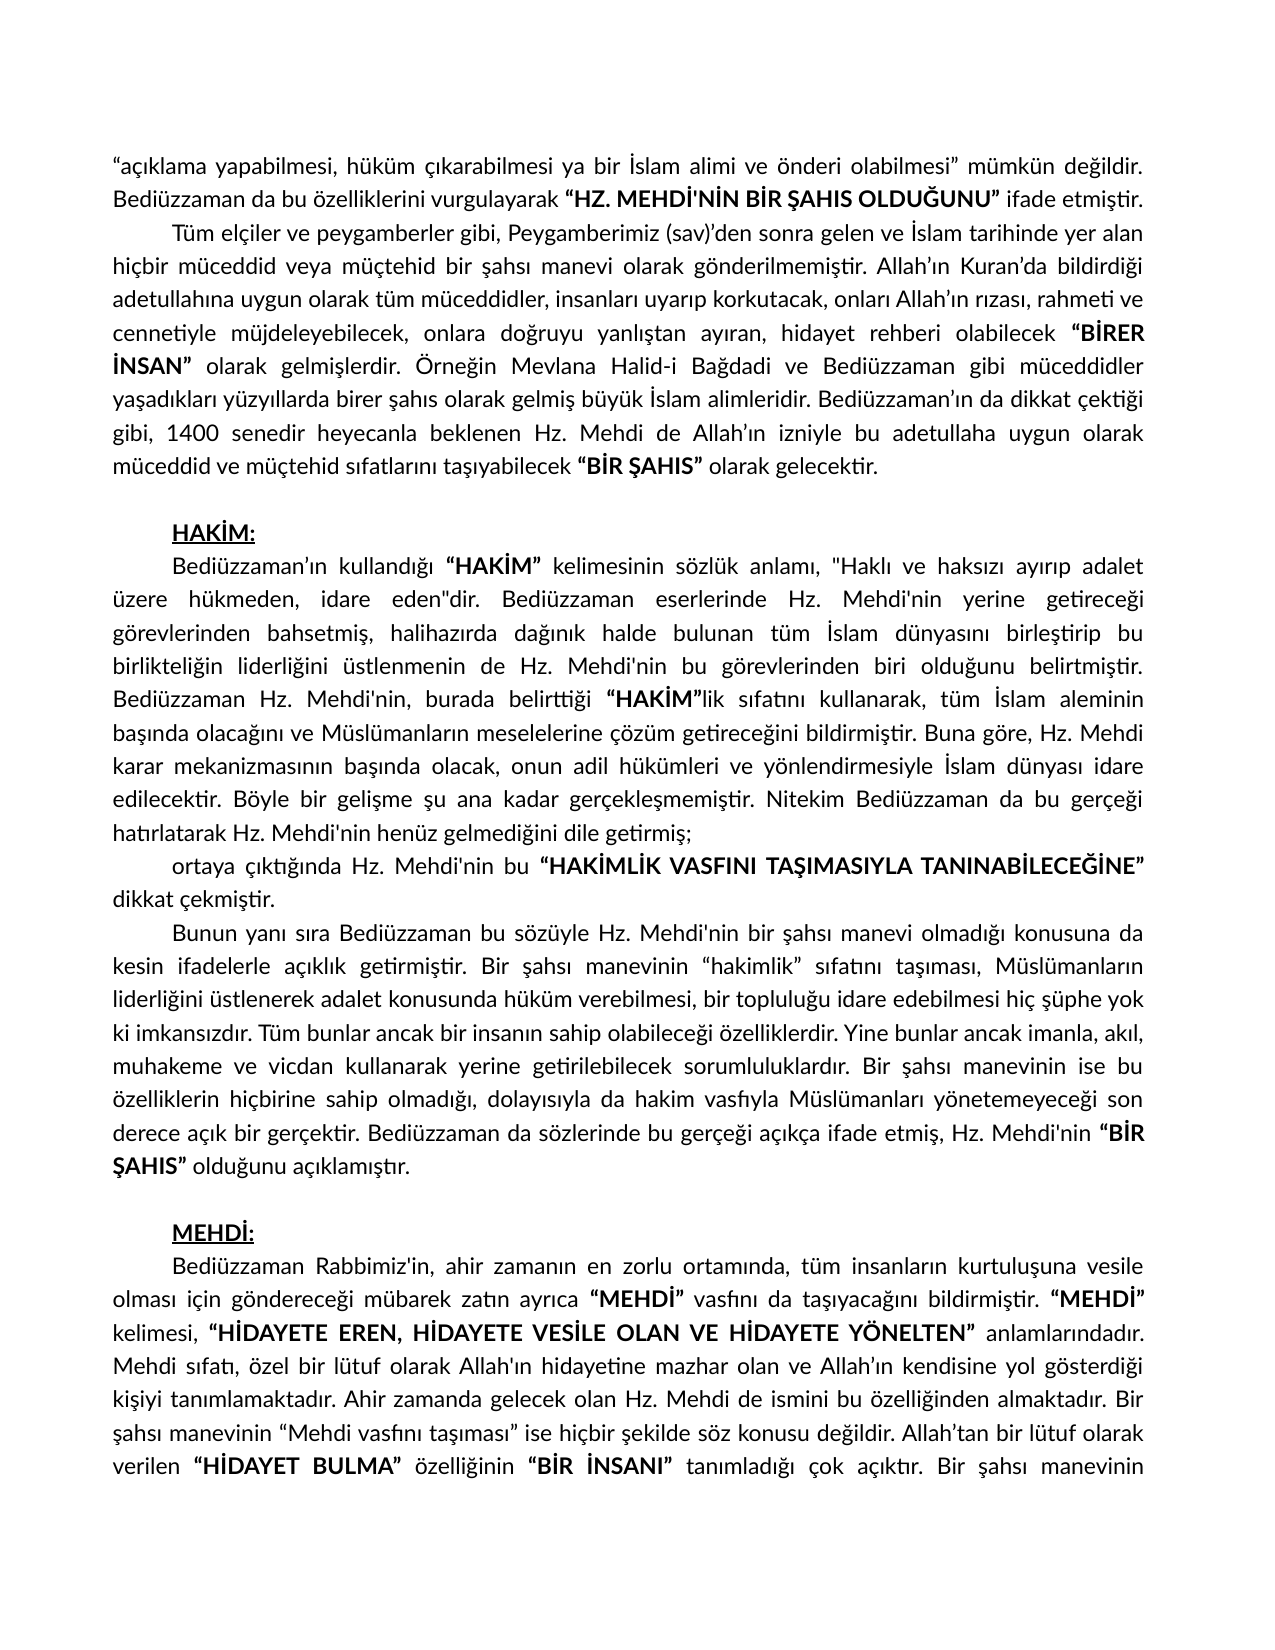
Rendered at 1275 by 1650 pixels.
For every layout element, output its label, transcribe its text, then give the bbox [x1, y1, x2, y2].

text Bediüzzaman’ın kullandığı “HAKİM” kelimesinin sözlük anlamı, "Haklı ve haksızı ayırıp adalet üzere hükmeden, idare eden"dir. Bediüzzaman eserlerinde Hz. Mehdi'nin yerine getireceği görevlerinden bahsetmiş, halihazırda dağınık halde bulunan tüm İslam dünyasını birleştirip bu birlikteliğin liderliğini üstlenmenin de Hz. Mehdi'nin bu görevlerinden biri olduğunu belirtmiştir. Bediüzzaman Hz. Mehdi'nin, burada belirttiği “HAKİM”lik sıfatını kullanarak, tüm İslam aleminin başında olacağını ve Müslümanların meselelerine çözüm getireceğini bildirmiştir. Buna göre, Hz. Mehdi karar mekanizmasının başında olacak, onun adil hükümleri ve yönlendirmesiyle İslam dünyası idare edilecektir. Böyle bir gelişme şu ana kadar gerçekleşmemiştir. Nitekim Bediüzzaman da bu gerçeği hatırlatarak Hz. Mehdi'nin henüz gelmediğini dile getirmiş; [112, 548, 1145, 848]
text ortaya çıktığında Hz. Mehdi'nin bu “HAKİMLİK VASFINI TAŞIMASIYLA TANINABİLECEĞİNE” dikkat çekmiştir. [112, 848, 1145, 914]
text “açıklama yapabilmesi, hüküm çıkarabilmesi ya bir İslam alimi ve önderi olabilmesi” mümkün değildir. Bediüzzaman da bu özelliklerini vurgulayarak “HZ. MEHDİ'NİN BİR ŞAHIS OLDUĞUNU” ifade etmiştir. [112, 148, 1145, 214]
text Bunun yanı sıra Bediüzzaman bu sözüyle Hz. Mehdi'nin bir şahsı manevi olmadığı konusuna da kesin ifadelerle açıklık getirmiştir. Bir şahsı manevinin “hakimlik” sıfatını taşıması, Müslümanların liderliğini üstlenerek adalet konusunda hüküm verebilmesi, bir topluluğu idare edebilmesi hiç şüphe yok ki imkansızdır. Tüm bunlar ancak bir insanın sahip olabileceği özelliklerdir. Yine bunlar ancak imanla, akıl, muhakeme ve vicdan kullanarak yerine getirilebilecek sorumluluklardır. Bir şahsı manevinin ise bu özelliklerin hiçbirine sahip olmadığı, dolayısıyla da hakim vasfıyla Müslümanları yönetemeyeceği son derece açık bir gerçektir. Bediüzzaman da sözlerinde bu gerçeği açıkça ifade etmiş, Hz. Mehdi'nin “BİR ŞAHIS” olduğunu açıklamıştır. [112, 914, 1145, 1181]
text MEHDİ: [112, 1214, 1145, 1248]
text HAKİM: [112, 514, 1145, 548]
text Bediüzzaman Rabbimiz'in, ahir zamanın en zorlu ortamında, tüm insanların kurtuluşuna vesile olması için göndereceği mübarek zatın ayrıca “MEHDİ” vasfını da taşıyacağını bildirmiştir. “MEHDİ” kelimesi, “HİDAYETE EREN, HİDAYETE VESİLE OLAN VE HİDAYETE YÖNELTEN” anlamlarındadır. Mehdi sıfatı, özel bir lütuf olarak Allah'ın hidayetine mazhar olan ve Allah’ın kendisine yol gösterdiği kişiyi tanımlamaktadır. Ahir zamanda gelecek olan Hz. Mehdi de ismini bu özelliğinden almaktadır. Bir şahsı manevinin “Mehdi vasfını taşıması” ise hiçbir şekilde söz konusu değildir. Allah’tan bir lütuf olarak verilen “HİDAYET BULMA” özelliğinin “BİR İNSANI” tanımladığı çok açıktır. Bir şahsı manevinin [112, 1248, 1145, 1481]
text Tüm elçiler ve peygamberler gibi, Peygamberimiz (sav)’den sonra gelen ve İslam tarihinde yer alan hiçbir müceddid veya müçtehid bir şahsı manevi olarak gönderilmemiştir. Allah’ın Kuran’da bildirdiği adetullahına uygun olarak tüm müceddidler, insanları uyarıp korkutacak, onları Allah’ın rızası, rahmeti ve cennetiyle müjdeleyebilecek, onlara doğruyu yanlıştan ayıran, hidayet rehberi olabilecek “BİRER İNSAN” olarak gelmişlerdir. Örneğin Mevlana Halid-i Bağdadi ve Bediüzzaman gibi müceddidler yaşadıkları yüzyıllarda birer şahıs olarak gelmiş büyük İslam alimleridir. Bediüzzaman’ın da dikkat çektiği gibi, 1400 senedir heyecanla beklenen Hz. Mehdi de Allah’ın izniyle bu adetullaha uygun olarak müceddid ve müçtehid sıfatlarını taşıyabilecek “BİR ŞAHIS” olarak gelecektir. [112, 214, 1145, 481]
